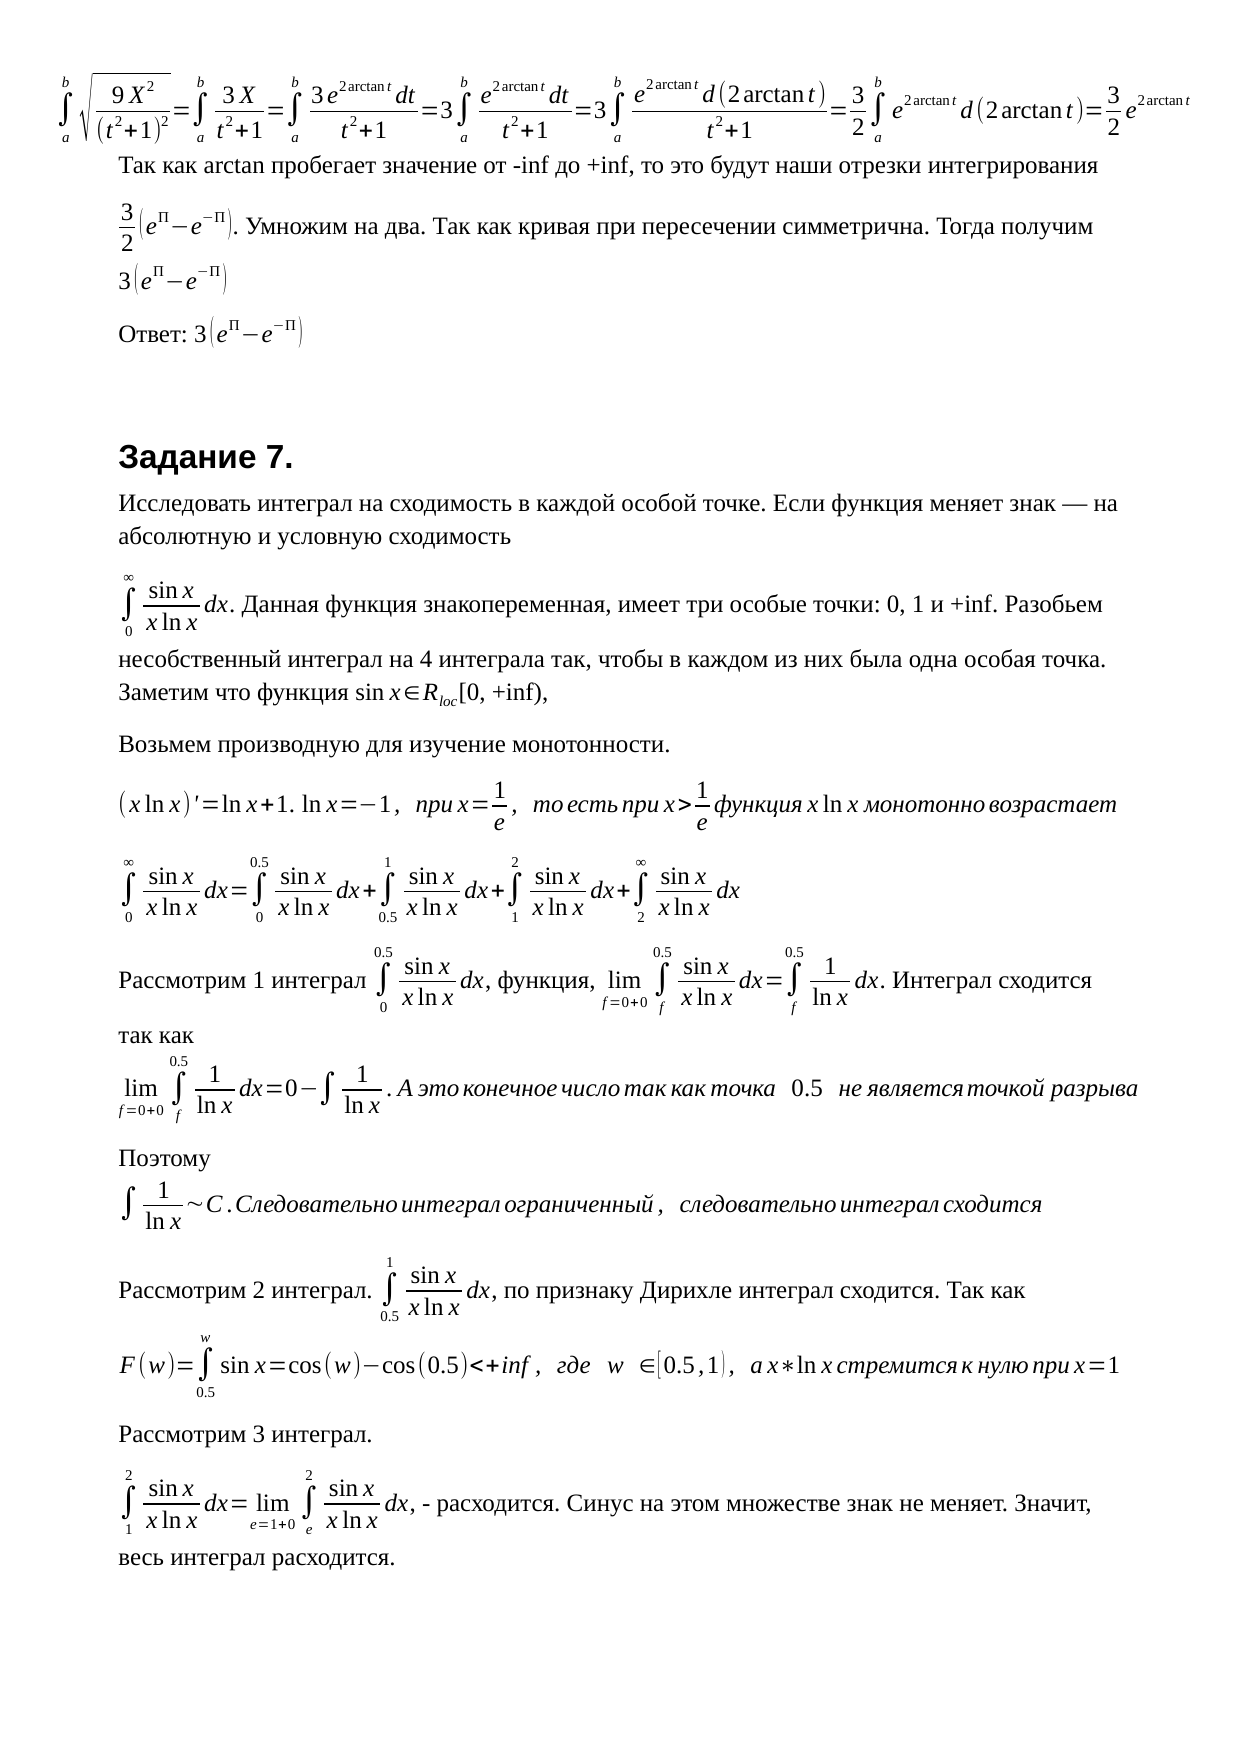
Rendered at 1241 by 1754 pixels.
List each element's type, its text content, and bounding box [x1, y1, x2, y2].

text , - расходится. Синус на этом множестве знак не меняет. Значит, весь интеграл расходится. [118, 1467, 1122, 1571]
text Так как arctan пробегает значение от -inf до +inf, то это будут наши отрезки интегрирования [118, 118, 1122, 179]
text . [118, 776, 1122, 836]
text Рассмотрим 2 интеграл. , по признаку Дирихле интеграл сходится. Так как [118, 1254, 1122, 1401]
subtitle Задание 7. [118, 437, 1122, 476]
text Возьмем производную для изучение монотонности. [118, 729, 1122, 757]
text . Умножим на два. Так как кривая при пересечении симметрична. Тогда получим [118, 198, 1122, 296]
text Поэтому [118, 1143, 1122, 1235]
text Ответ: [118, 315, 1122, 350]
text Рассмотрим 1 интеграл , функция, . Интеграл сходится так как [118, 944, 1122, 1124]
text Рассмотрим 3 интеграл. [118, 1419, 1122, 1448]
text . Данная функция знакопеременная, имеет три особые точки: 0, 1 и +inf. Разобьем несобственный интеграл на 4 интеграла так, чтобы в каждом из них была одна особая точка. Заметим что функция [0, +inf), [118, 569, 1122, 710]
text Исследовать интеграл на сходимость в каждой особой точке. Если функция меняет знак — на абсолютную и условную сходимость [118, 488, 1122, 550]
